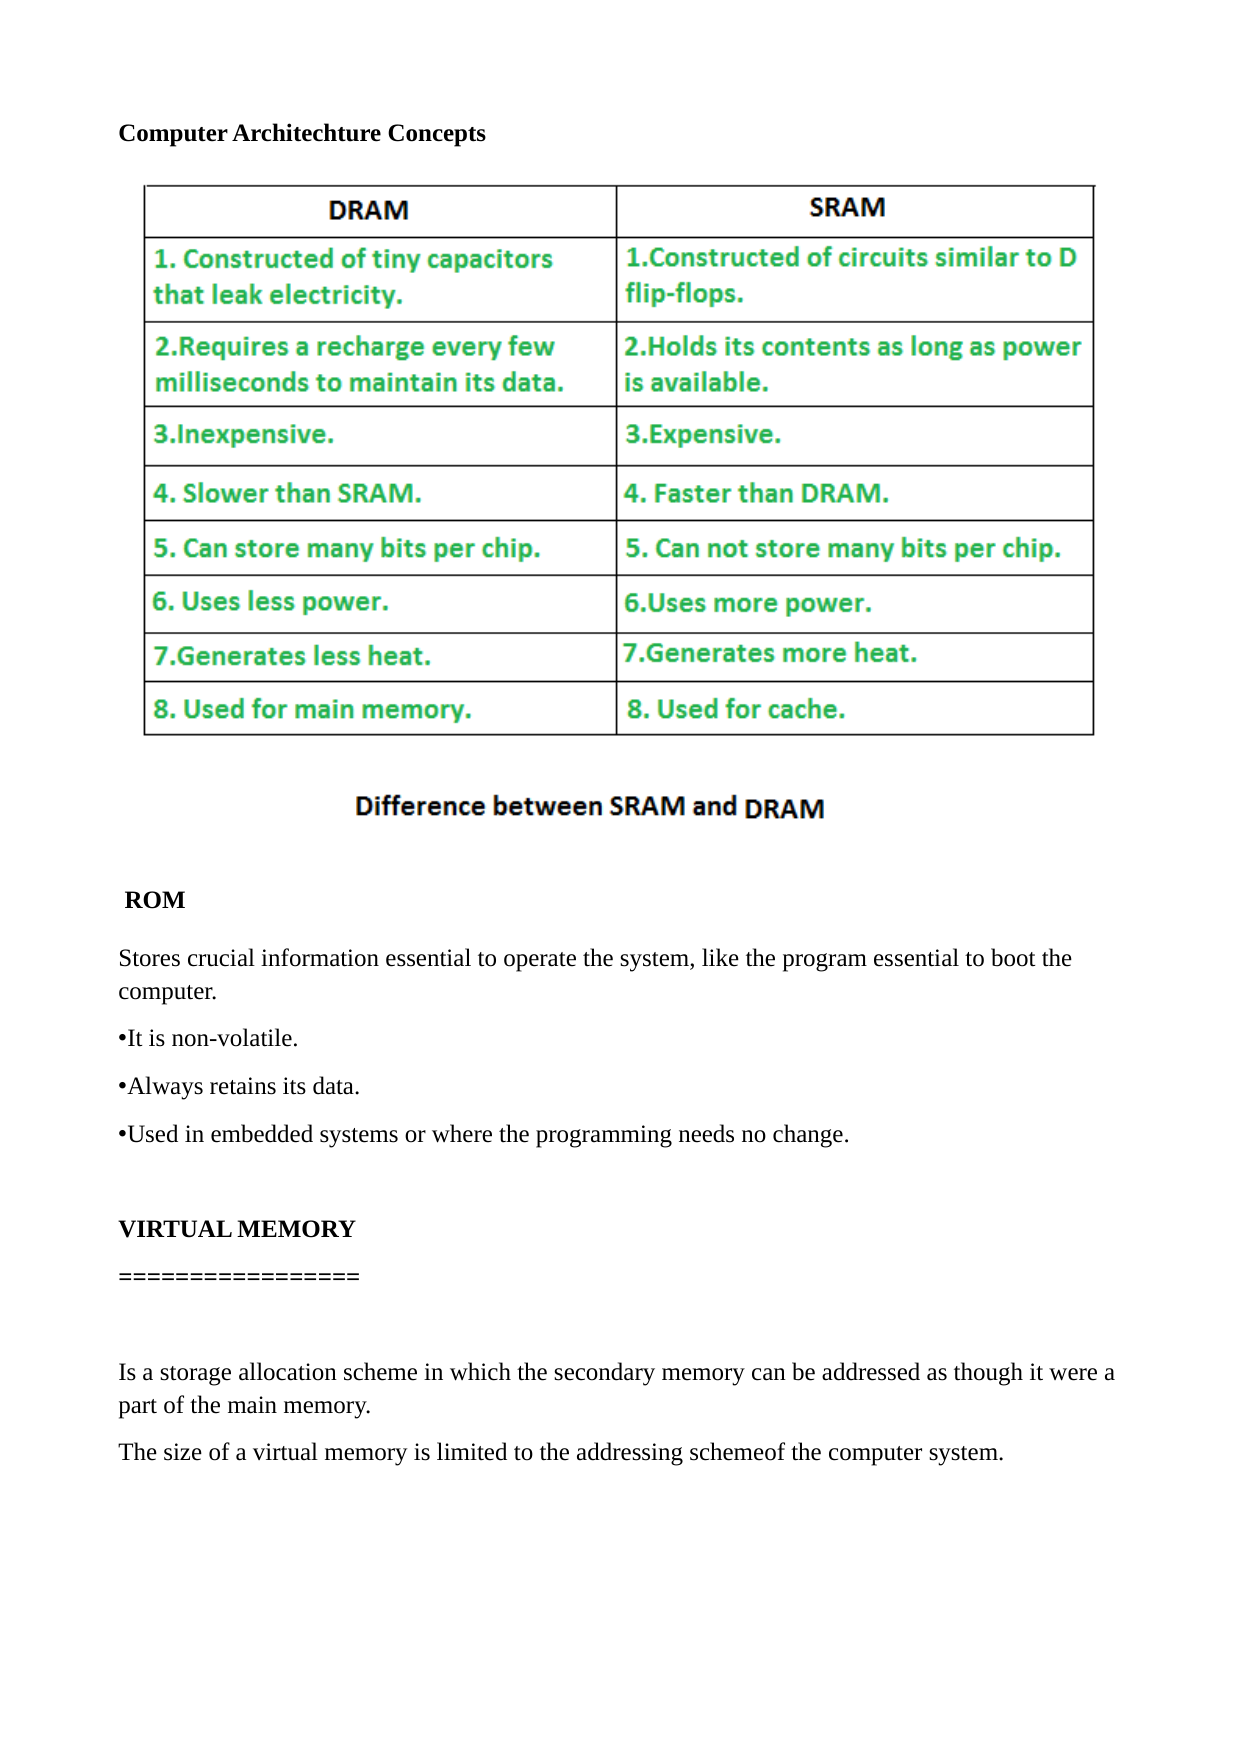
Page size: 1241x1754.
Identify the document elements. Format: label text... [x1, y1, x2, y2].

picture [133, 176, 1107, 828]
text VIRTUAL MEMORY [118, 1214, 1122, 1243]
text Stores crucial information essential to operate the system, like the program essential to boot the computer. [118, 943, 1122, 1005]
list It is non-volatile. [118, 1023, 1122, 1052]
text Is a storage allocation scheme in which the secondary memory can be addressed as though it were a part of the main memory. [118, 1357, 1122, 1418]
list Used in embedded systems or where the programming needs no change. [118, 1119, 1122, 1147]
text ================= [118, 1262, 1122, 1290]
text ROM [118, 885, 1122, 914]
text The size of a virtual memory is limited to the addressing schemeof the computer system. [118, 1437, 1122, 1466]
list Always retains its data. [118, 1071, 1122, 1100]
